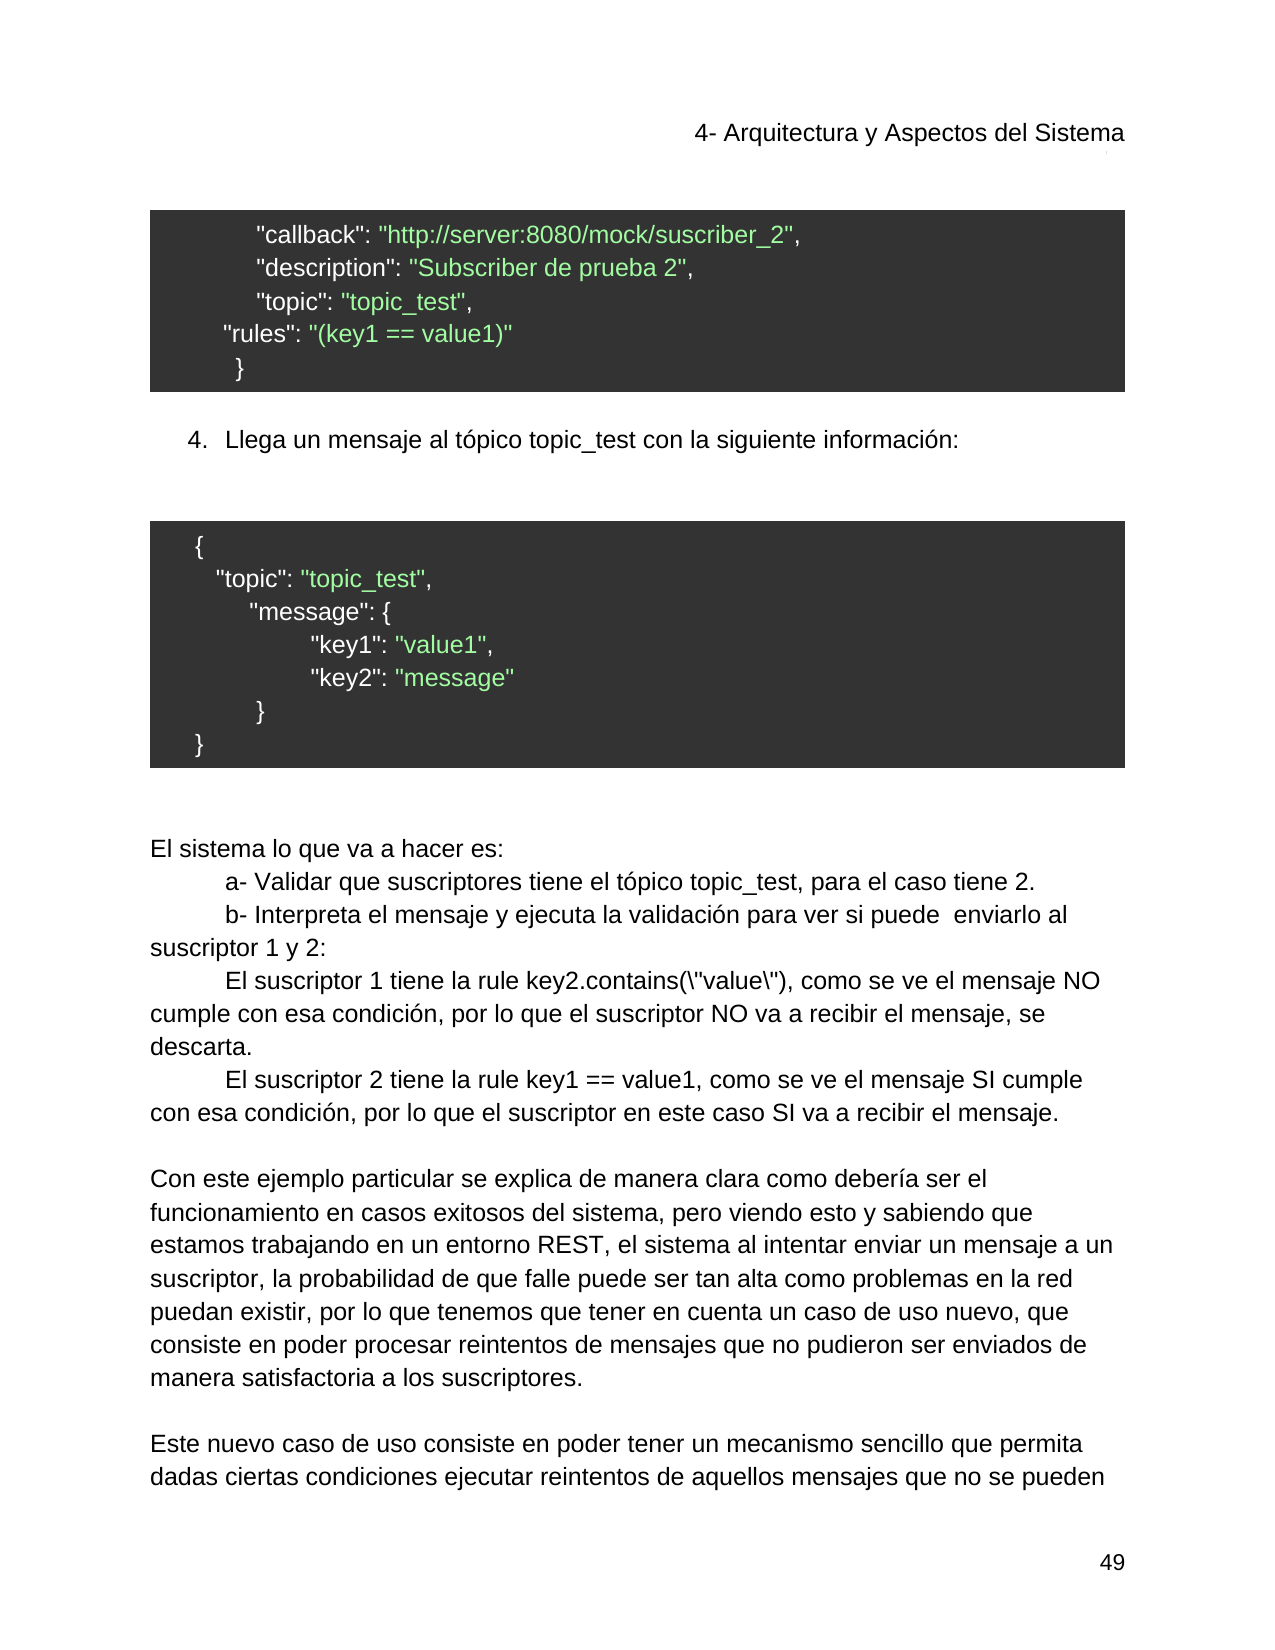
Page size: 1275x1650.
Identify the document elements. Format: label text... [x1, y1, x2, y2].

text El sistema lo que va a hacer es: a- Validar que suscriptores tiene el tópico topic_test, para el caso tiene 2. b- Interpreta el mensaje y ejecuta la validación para ver si puede enviarlo al suscriptor 1 y 2: El suscriptor 1 tiene la rule key2.contains(\"value\"), como se ve el mensaje NO cumple con esa condición, por lo que el suscriptor NO va a recibir el mensaje, se descarta. El suscriptor 2 tiene la rule key1 == value1, como se ve el mensaje SI cumple con esa condición, por lo que el suscriptor en este caso SI va a recibir el mensaje. [150, 768, 1125, 1127]
list Llega un mensaje al tópico topic_test con la siguiente información: [187, 425, 1125, 517]
text Este nuevo caso de uso consiste en poder tener un mecanismo sencillo que permita dadas ciertas condiciones ejecutar reintentos de aquellos mensajes que no se pueden [150, 1429, 1125, 1490]
table_header "callback": "http://server:8080/mock/suscriber_2", "description": "Subscriber de prueba 2", "topic": "topic_test", "rules": "(key1 == value1)" } [150, 210, 1125, 392]
table_header { "topic": "topic_test", "message": { "key1": "value1", "key2": "message" } } [150, 521, 1125, 768]
text Con este ejemplo particular se explica de manera clara como debería ser el funcionamiento en casos exitosos del sistema, pero viendo esto y sabiendo que estamos trabajando en un entorno REST, el sistema al intentar enviar un mensaje a un suscriptor, la probabilidad de que falle puede ser tan alta como problemas en la red puedan existir, por lo que tenemos que tener en cuenta un caso de uso nuevo, que consiste en poder procesar reintentos de mensajes que no pudieron ser enviados de manera satisfactoria a los suscriptores. [150, 1164, 1125, 1391]
